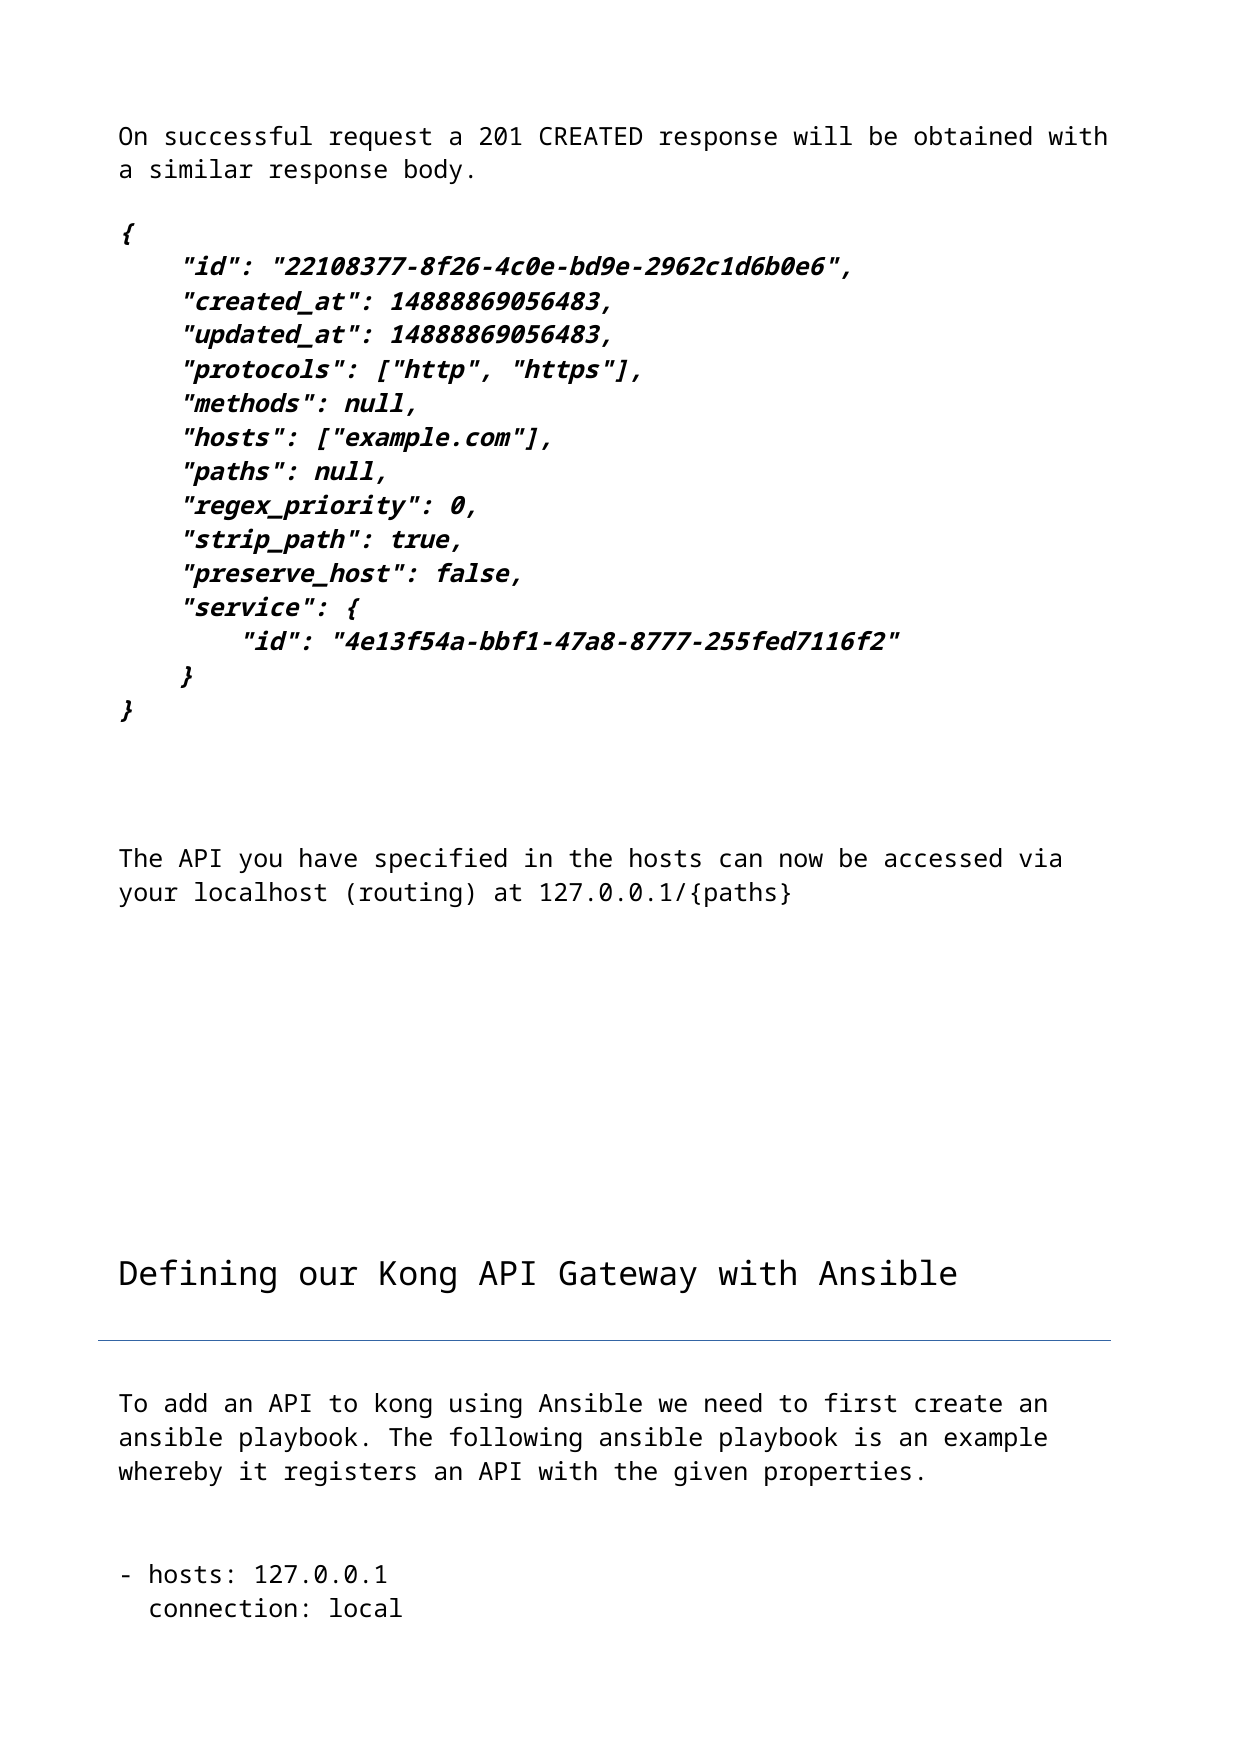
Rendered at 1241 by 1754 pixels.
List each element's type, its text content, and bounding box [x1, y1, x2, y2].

text "strip_path": true, [118, 522, 1122, 556]
text "id": "4e13f54a-bbf1-47a8-8777-255fed7116f2" [118, 624, 1122, 658]
text On successful request a 201 CREATED response will be obtained with a similar response body. [118, 118, 1122, 186]
text { [118, 215, 1122, 249]
text "paths": null, [118, 453, 1122, 487]
text The API you have specified in the hosts can now be accessed via your localhost (routing) at 127.0.0.1/{paths} [118, 841, 1122, 909]
text "created_at": 14888869056483, [118, 283, 1122, 317]
text Defining our Kong API Gateway with Ansible [118, 1250, 1122, 1295]
text "methods": null, [118, 385, 1122, 419]
text - hosts: 127.0.0.1 [118, 1556, 1122, 1590]
text To add an API to kong using Ansible we need to first create an ansible playbook. The following ansible playbook is an example whereby it registers an API with the given properties. [118, 1386, 1122, 1488]
text "protocols": ["http", "https"], [118, 351, 1122, 385]
text connection: local [118, 1590, 1122, 1624]
text "service": { [118, 590, 1122, 624]
text } [118, 692, 1122, 726]
text "updated_at": 14888869056483, [118, 317, 1122, 351]
text } [118, 658, 1122, 692]
text "hosts": ["example.com"], [118, 419, 1122, 453]
text "preserve_host": false, [118, 556, 1122, 590]
text "regex_priority": 0, [118, 487, 1122, 522]
text "id": "22108377-8f26-4c0e-bd9e-2962c1d6b0e6", [118, 249, 1122, 283]
